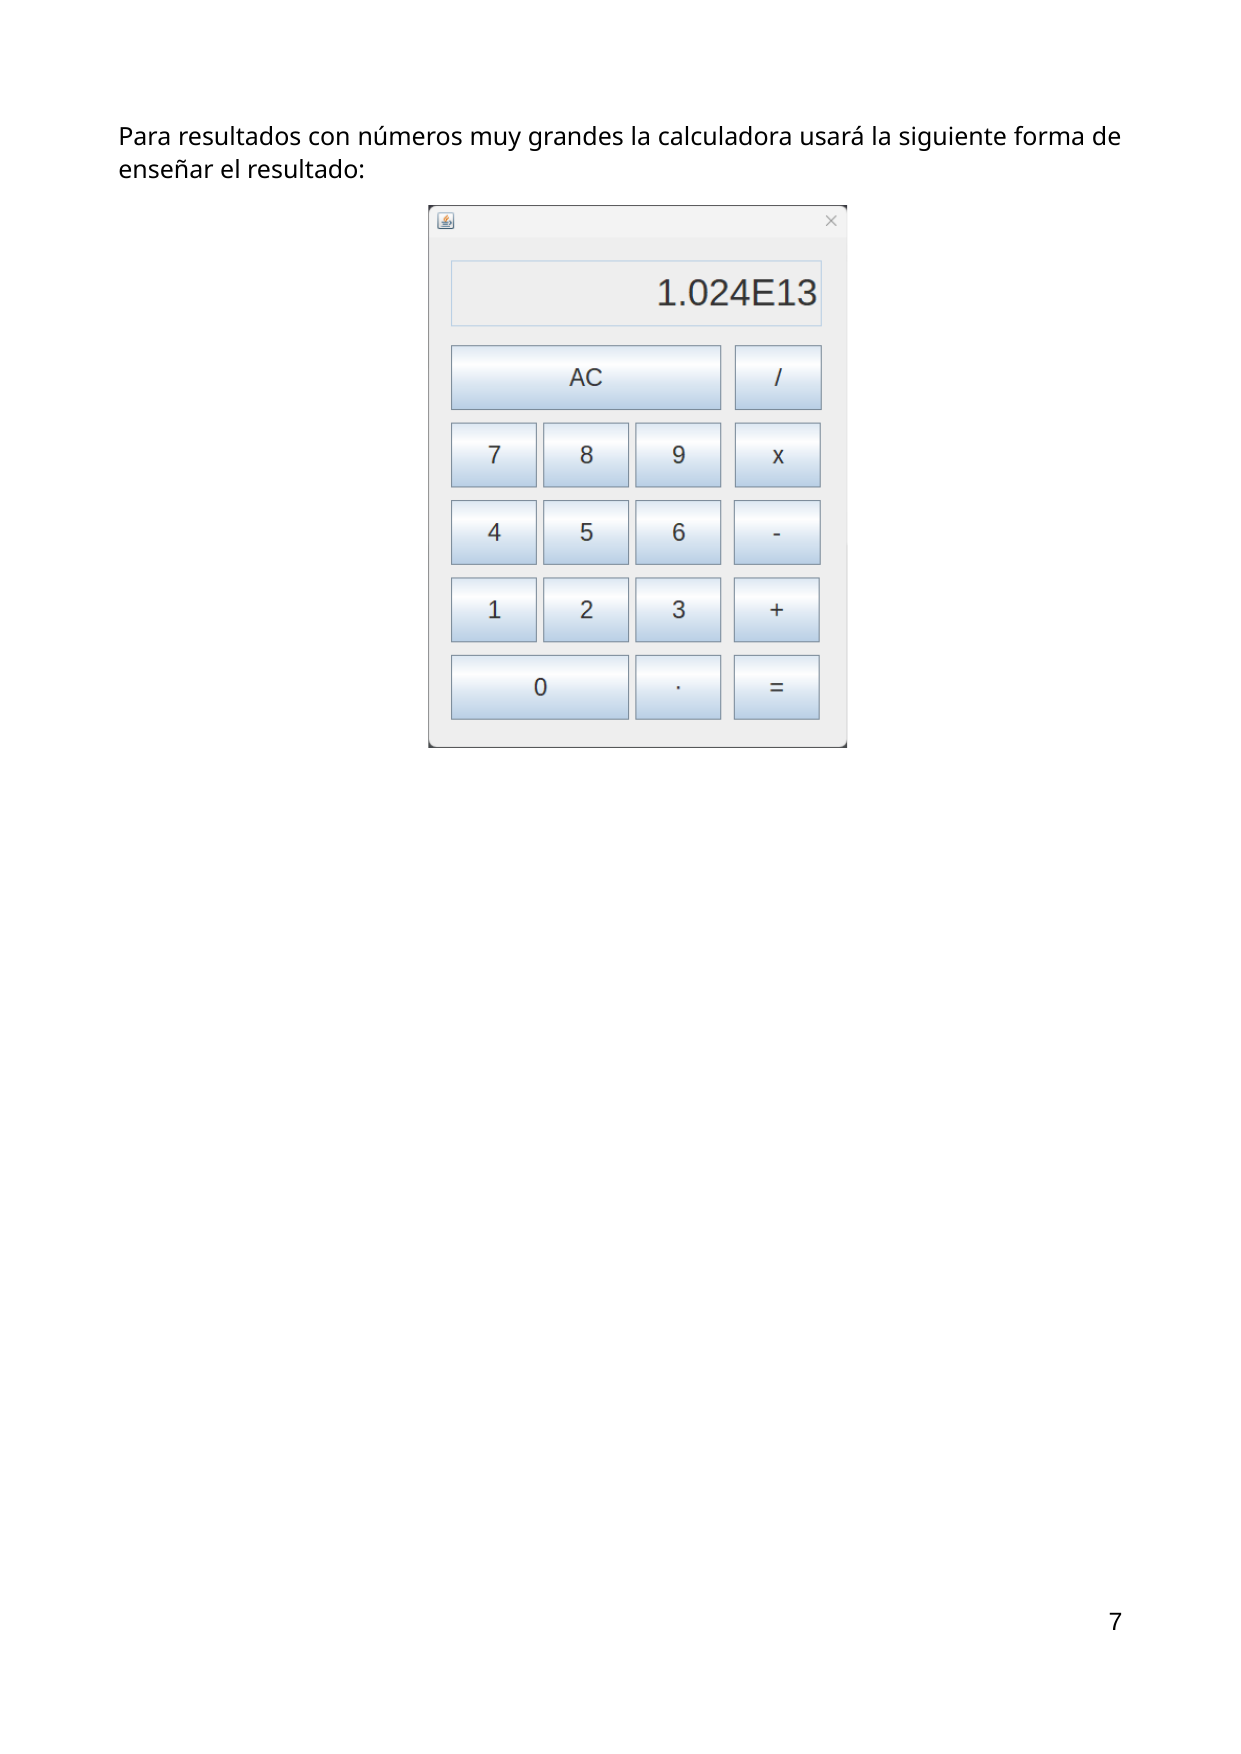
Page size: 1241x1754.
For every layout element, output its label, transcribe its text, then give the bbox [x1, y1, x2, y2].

text Para resultados con números muy grandes la calculadora usará la siguiente forma de enseñar el resultado: [118, 118, 1122, 186]
picture [428, 205, 848, 748]
